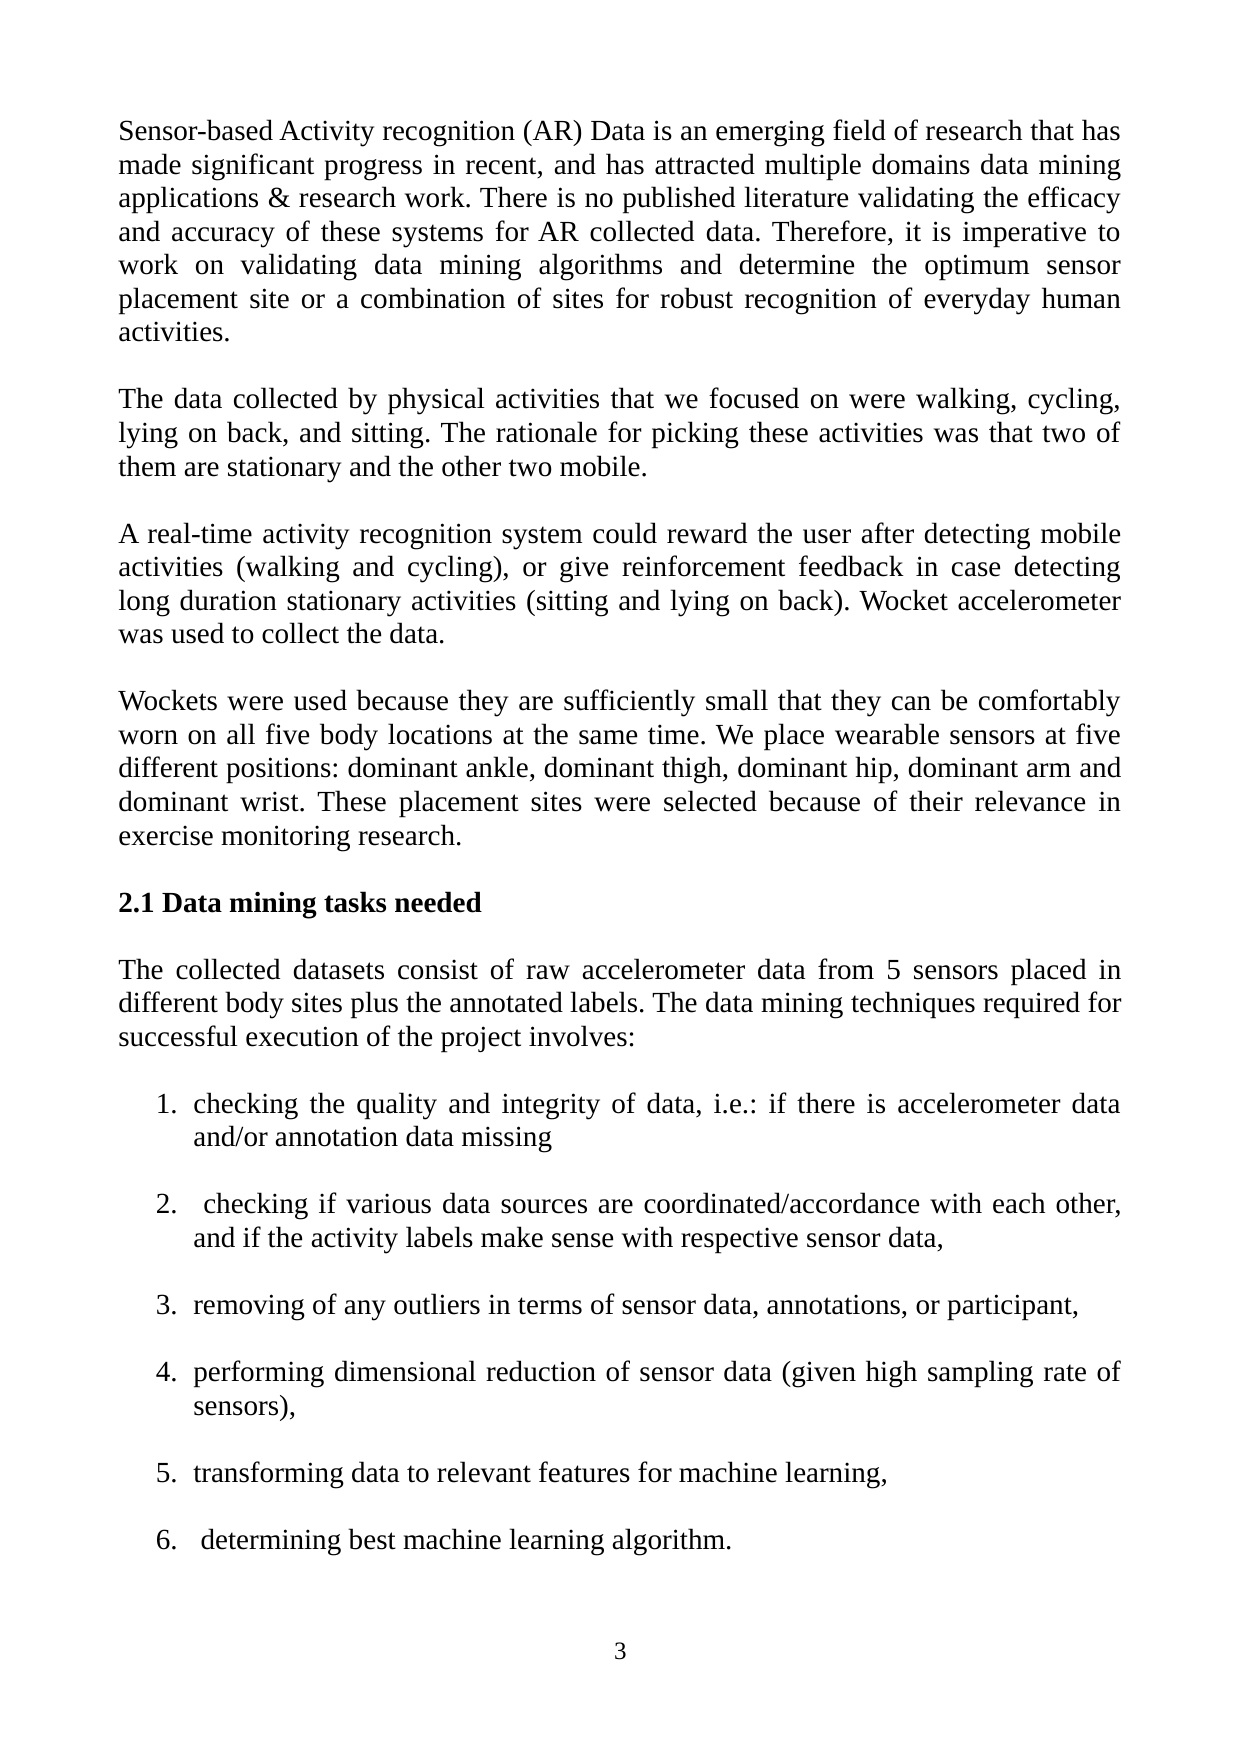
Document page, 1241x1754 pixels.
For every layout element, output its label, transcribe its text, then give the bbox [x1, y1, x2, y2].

list checking if various data sources are coordinated/accordance with each other, and if the activity labels make sense with respective sensor data, [156, 1187, 1122, 1254]
text 2.1 Data mining tasks needed [118, 885, 1122, 918]
list performing dimensional reduction of sensor data (given high sampling rate of sensors), [156, 1354, 1122, 1421]
list removing of any outliers in terms of sensor data, annotations, or participant, [156, 1287, 1122, 1321]
text The data collected by physical activities that we focused on were walking, cycling, lying on back, and sitting. The rationale for picking these activities was that two of them are stationary and the other two mobile. [118, 382, 1122, 482]
text Wockets were used because they are sufficiently small that they can be comfortably worn on all five body locations at the same time. We place wearable sensors at five different positions: dominant ankle, dominant thigh, dominant hip, dominant arm and dominant wrist. These placement sites were selected because of their relevance in exercise monitoring research. [118, 683, 1122, 851]
text Sensor-based Activity recognition (AR) Data is an emerging field of research that has made significant progress in recent, and has attracted multiple domains data mining applications & research work. There is no published literature validating the efficacy and accuracy of these systems for AR collected data. Therefore, it is imperative to work on validating data mining algorithms and determine the optimum sensor placement site or a combination of sites for robust recognition of everyday human activities. [118, 113, 1122, 348]
list checking the quality and integrity of data, i.e.: if there is accelerometer data and/or annotation data missing [156, 1086, 1122, 1153]
list transforming data to relevant features for machine learning, [156, 1455, 1122, 1488]
text The collected datasets consist of raw accelerometer data from 5 sensors placed in different body sites plus the annotated labels. The data mining techniques required for successful execution of the project involves: [118, 952, 1122, 1052]
list determining best machine learning algorithm. [156, 1522, 1122, 1556]
text A real-time activity recognition system could reward the user after detecting mobile activities (walking and cycling), or give reinforcement feedback in case detecting long duration stationary activities (sitting and lying on back). Wocket accelerometer was used to collect the data. [118, 516, 1122, 650]
